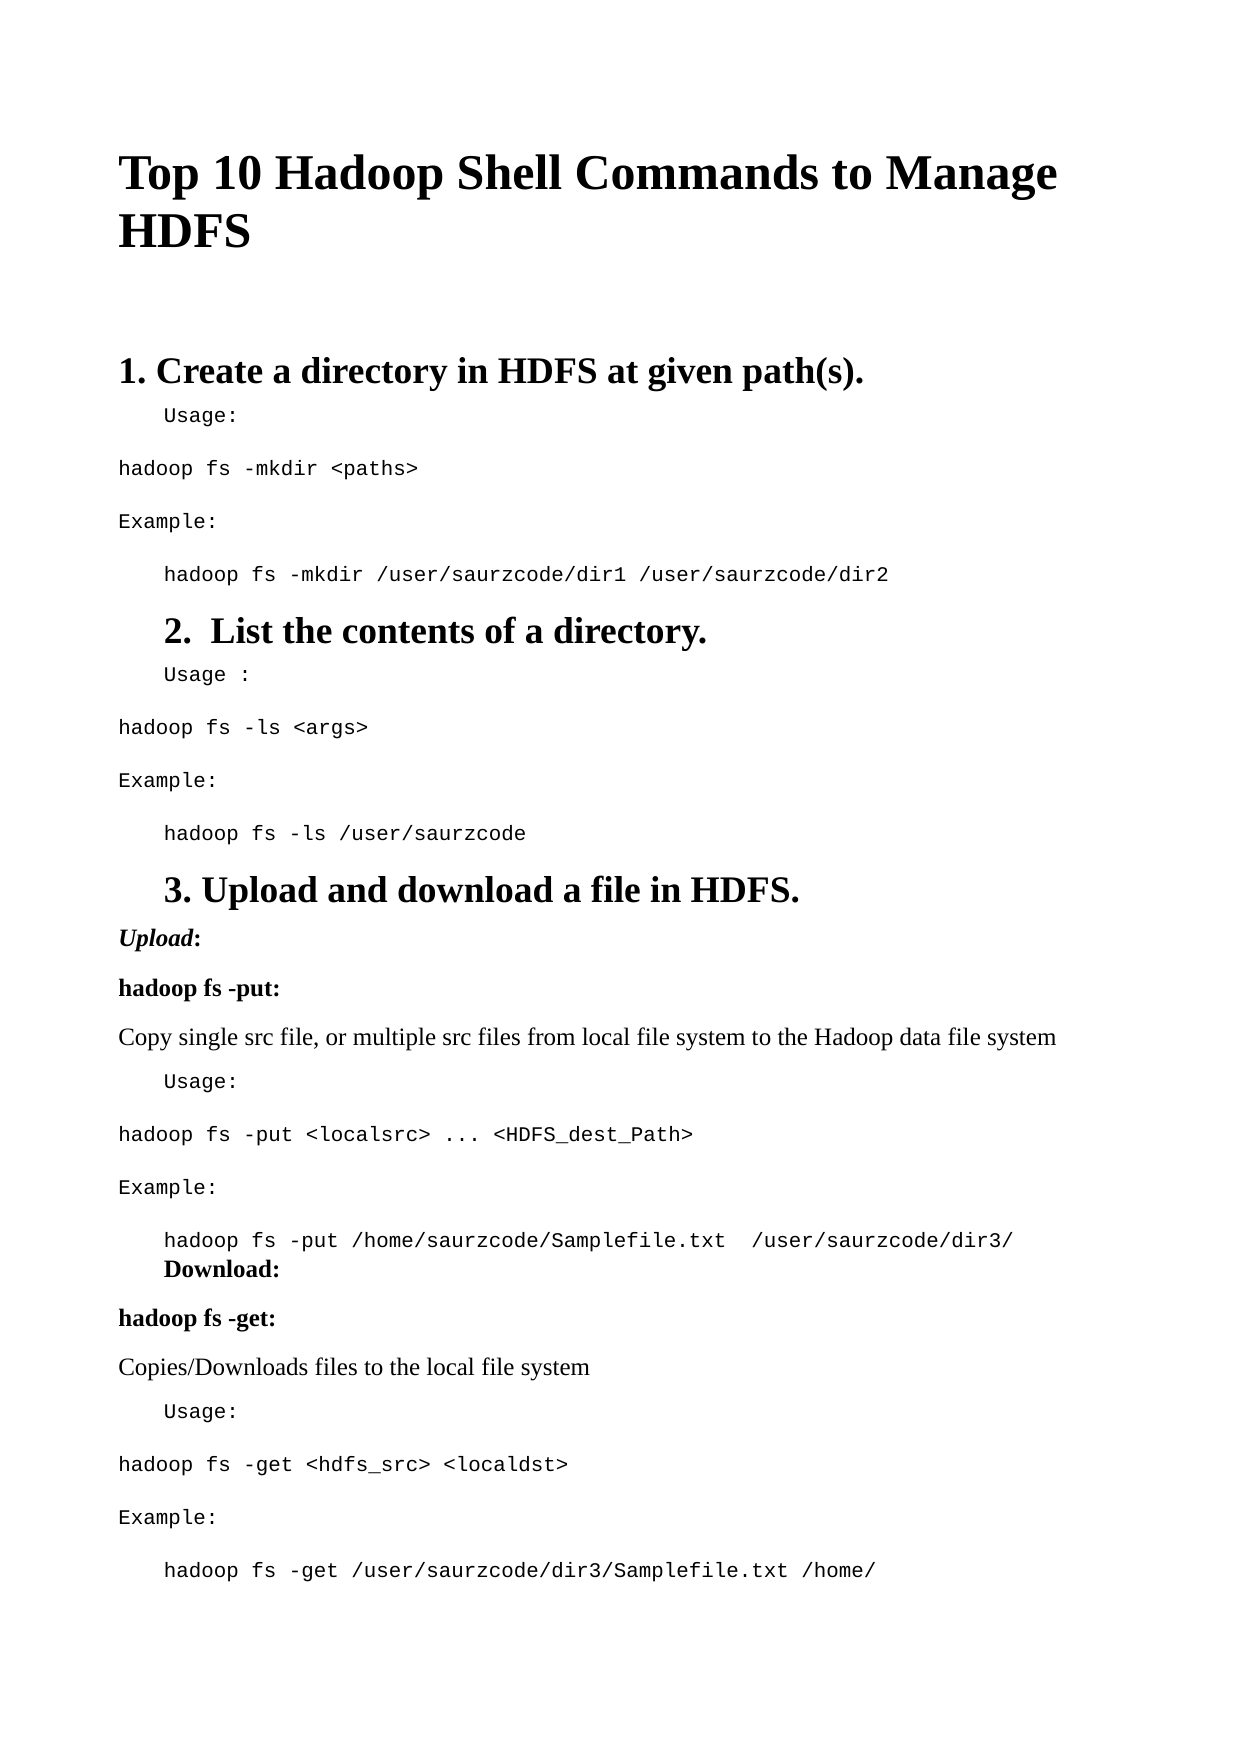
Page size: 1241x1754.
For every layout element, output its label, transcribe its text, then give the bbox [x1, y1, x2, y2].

text Usage: [163, 404, 1122, 428]
text Usage : [163, 664, 1122, 688]
text Example: [118, 770, 1122, 794]
text Example: [118, 1507, 1122, 1531]
text Example: [118, 511, 1122, 534]
text Upload: [118, 923, 1122, 952]
text Example: [118, 1177, 1122, 1201]
text Download: [163, 1254, 1122, 1282]
text hadoop fs -get: [118, 1303, 1122, 1332]
text hadoop fs -get <hdfs_src> <localdst> [118, 1454, 1122, 1478]
subtitle Top 10 Hadoop Shell Commands to Manage HDFS [118, 143, 1122, 258]
text Usage: [163, 1071, 1122, 1094]
text hadoop fs -get /user/saurzcode/dir3/Samplefile.txt /home/ [163, 1560, 1122, 1584]
text Usage: [163, 1401, 1122, 1424]
text hadoop fs -put: [118, 973, 1122, 1001]
text hadoop fs -ls <args> [118, 717, 1122, 741]
subtitle 2. List the contents of a directory. [163, 608, 1122, 652]
text hadoop fs -mkdir /user/saurzcode/dir1 /user/saurzcode/dir2 [163, 564, 1122, 588]
text hadoop fs -put /home/saurzcode/Samplefile.txt /user/saurzcode/dir3/ [163, 1230, 1122, 1254]
text Copies/Downloads files to the local file system [118, 1352, 1122, 1381]
text hadoop fs -mkdir <paths> [118, 458, 1122, 481]
text Copy single src file, or multiple src files from local file system to the Hadoop data file system [118, 1022, 1122, 1050]
text hadoop fs -put <localsrc> ... <HDFS_dest_Path> [118, 1124, 1122, 1147]
text hadoop fs -ls /user/saurzcode [163, 823, 1122, 847]
subtitle 1. Create a directory in HDFS at given path(s). [118, 349, 1122, 392]
subtitle 3. Upload and download a file in HDFS. [163, 868, 1122, 911]
